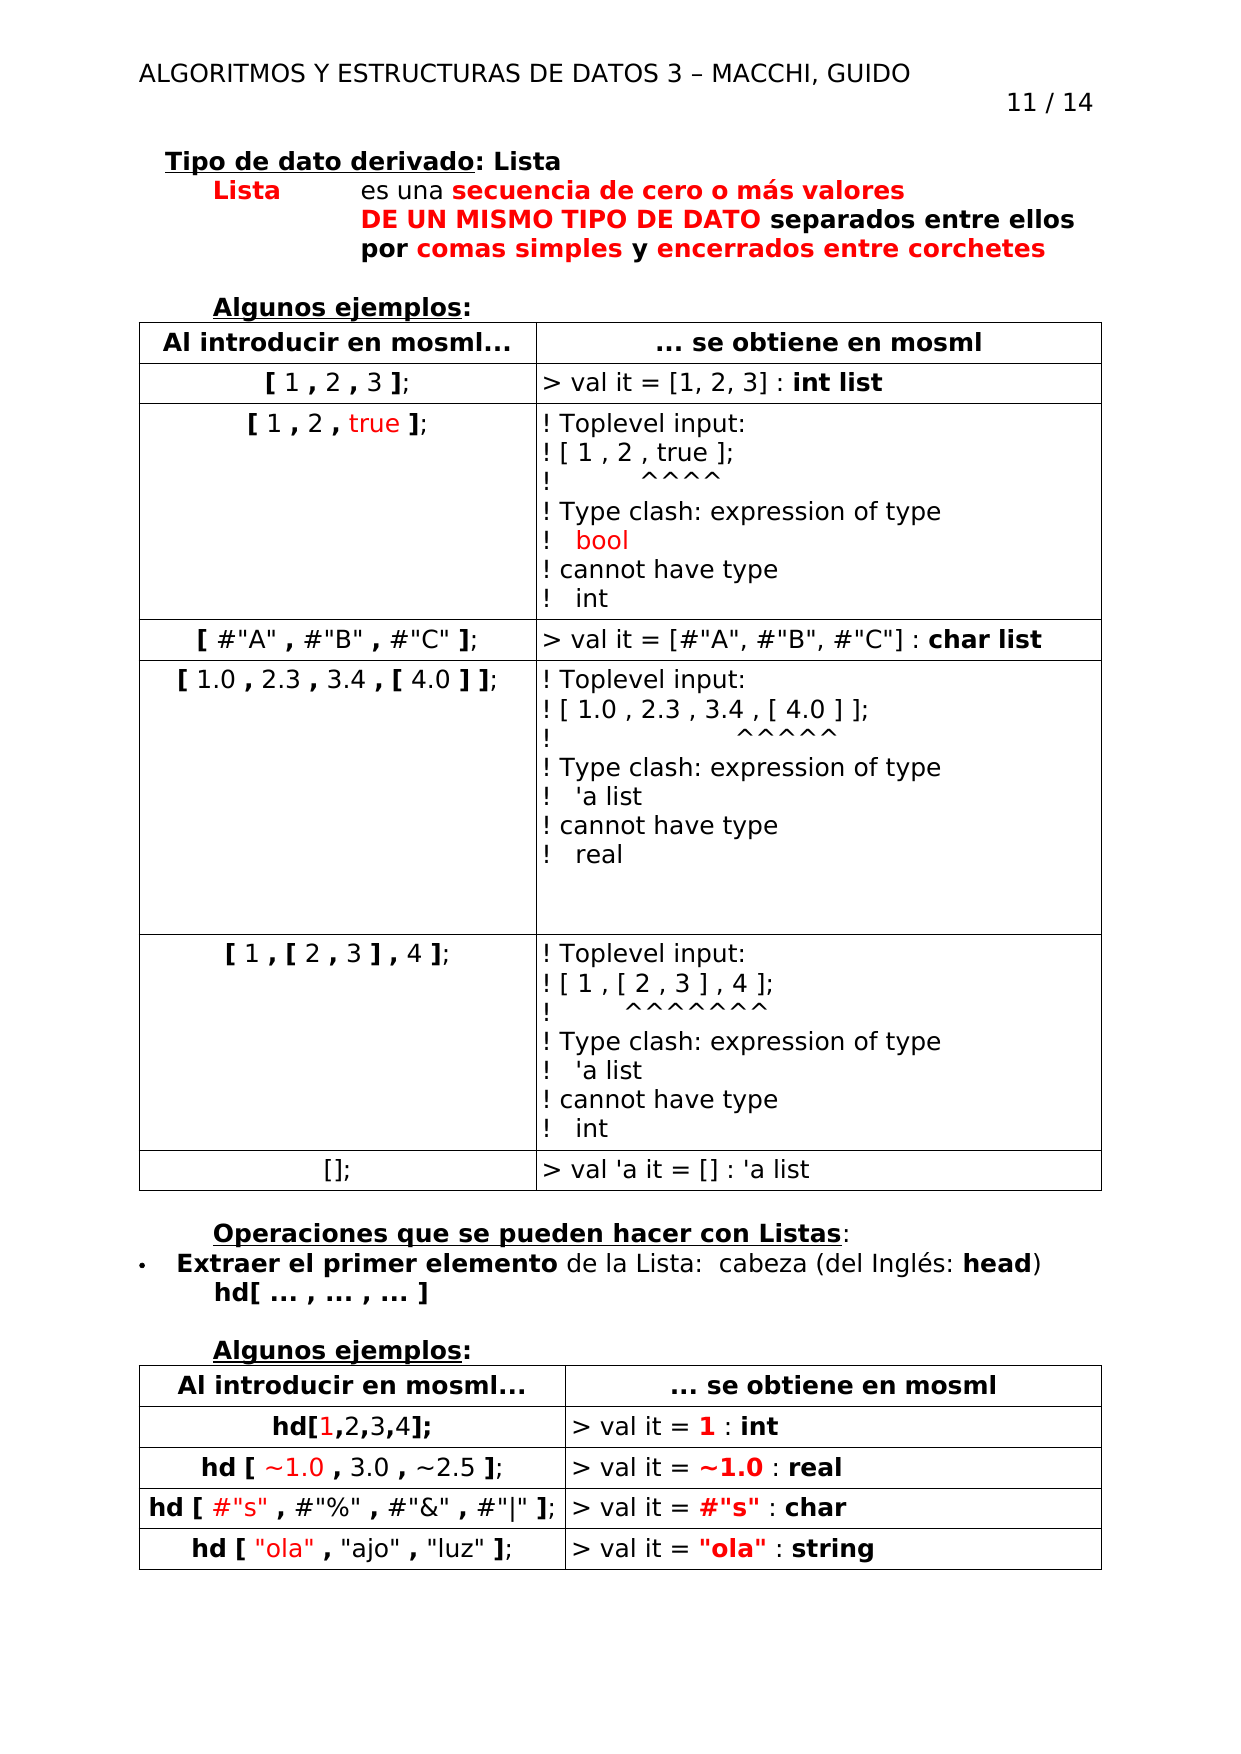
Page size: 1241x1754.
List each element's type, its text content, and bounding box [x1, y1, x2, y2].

table_cell > val it = [1, 2, 3] : int list [537, 364, 1101, 403]
table_cell ! Toplevel input: ! [ 1.0 , 2.3 , 3.4 , [ 4.0 ] ]; ! ^^^^^ ! Type clash: expression of type ! 'a list ! cannot have type ! real [537, 661, 1101, 934]
table_header Al introducir en mosml... [140, 323, 536, 363]
table_cell > val it = #"s" : char [566, 1489, 1101, 1528]
text Algunos ejemplos: [139, 293, 1101, 322]
table_cell hd[1,2,3,4]; [140, 1407, 565, 1447]
table_cell hd [ ~1.0 , 3.0 , ~2.5 ]; [140, 1448, 565, 1488]
text DE UN MISMO TIPO DE DATO separados entre ellos por comas simples y encerrados entre corchetes [139, 205, 1101, 263]
table_cell hd [ #"s" , #"%" , #"&" , #"|" ]; [140, 1489, 565, 1528]
table_cell []; [140, 1151, 536, 1190]
text Tipo de dato derivado: Lista [139, 147, 1101, 176]
table_cell [ 1 , 2 , 3 ]; [140, 364, 536, 403]
list hd[ ... , ... , ... ] [176, 1278, 1101, 1307]
table_cell [ 1.0 , 2.3 , 3.4 , [ 4.0 ] ]; [140, 661, 536, 934]
table_cell > val it = ~1.0 : real [566, 1448, 1101, 1488]
table_cell ! Toplevel input: ! [ 1 , 2 , true ]; ! ^^^^ ! Type clash: expression of type ! bool ! cannot have type ! int [537, 404, 1101, 619]
text Operaciones que se pueden hacer con Listas: [139, 1219, 1101, 1249]
table_cell > val 'a it = [] : 'a list [537, 1151, 1101, 1190]
table_cell > val it = 1 : int [566, 1407, 1101, 1447]
table_cell [ 1 , [ 2 , 3 ] , 4 ]; [140, 935, 536, 1149]
table_cell > val it = [#"A", #"B", #"C"] : char list [537, 620, 1101, 660]
list Extraer el primer elemento de la Lista: cabeza (del Inglés: head) [139, 1249, 1101, 1278]
table_cell [ #"A" , #"B" , #"C" ]; [140, 620, 536, 660]
table_cell > val it = "ola" : string [566, 1529, 1101, 1569]
table_cell [ 1 , 2 , true ]; [140, 404, 536, 619]
table_header Al introducir en mosml... [140, 1366, 565, 1406]
text Lista es una secuencia de cero o más valores [139, 176, 1101, 205]
table_header ... se obtiene en mosml [537, 323, 1101, 363]
table_cell ! Toplevel input: ! [ 1 , [ 2 , 3 ] , 4 ]; ! ^^^^^^^ ! Type clash: expression of type ! 'a list ! cannot have type ! int [537, 935, 1101, 1149]
text Algunos ejemplos: [139, 1336, 1101, 1365]
table_cell hd [ "ola" , "ajo" , "luz" ]; [140, 1529, 565, 1569]
table_header ... se obtiene en mosml [566, 1366, 1101, 1406]
